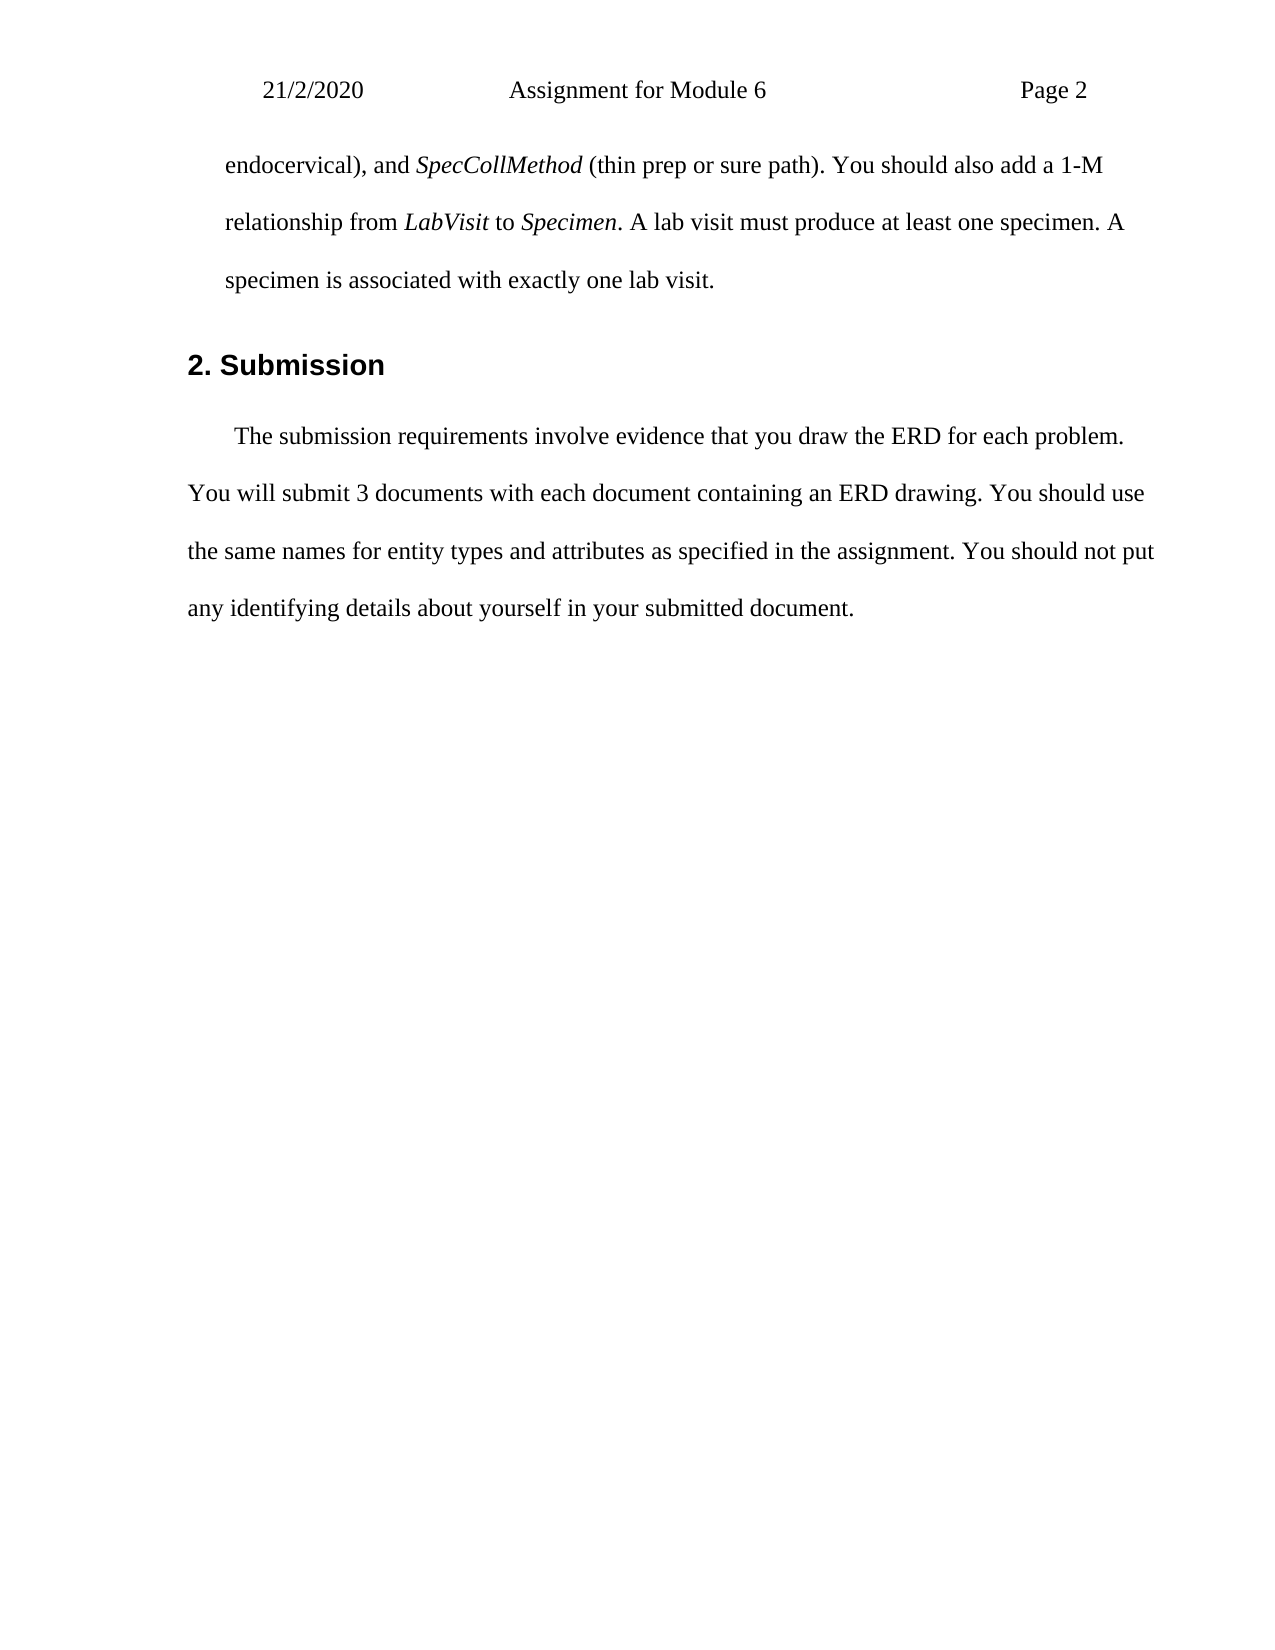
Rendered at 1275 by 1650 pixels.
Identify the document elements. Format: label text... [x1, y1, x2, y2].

text The submission requirements involve evidence that you draw the ERD for each problem. You will submit 3 documents with each document containing an ERD drawing. You should use the same names for entity types and attributes as specified in the assignment. You should not put any identifying details about yourself in your submitted document. [187, 421, 1162, 622]
subtitle 2. Submission [187, 347, 1162, 381]
list endocervical), and SpecCollMethod (thin prep or sure path). You should also add a 1-M relationship from LabVisit to Specimen. A lab visit must produce at least one specimen. A specimen is associated with exactly one lab visit. [187, 150, 1162, 294]
